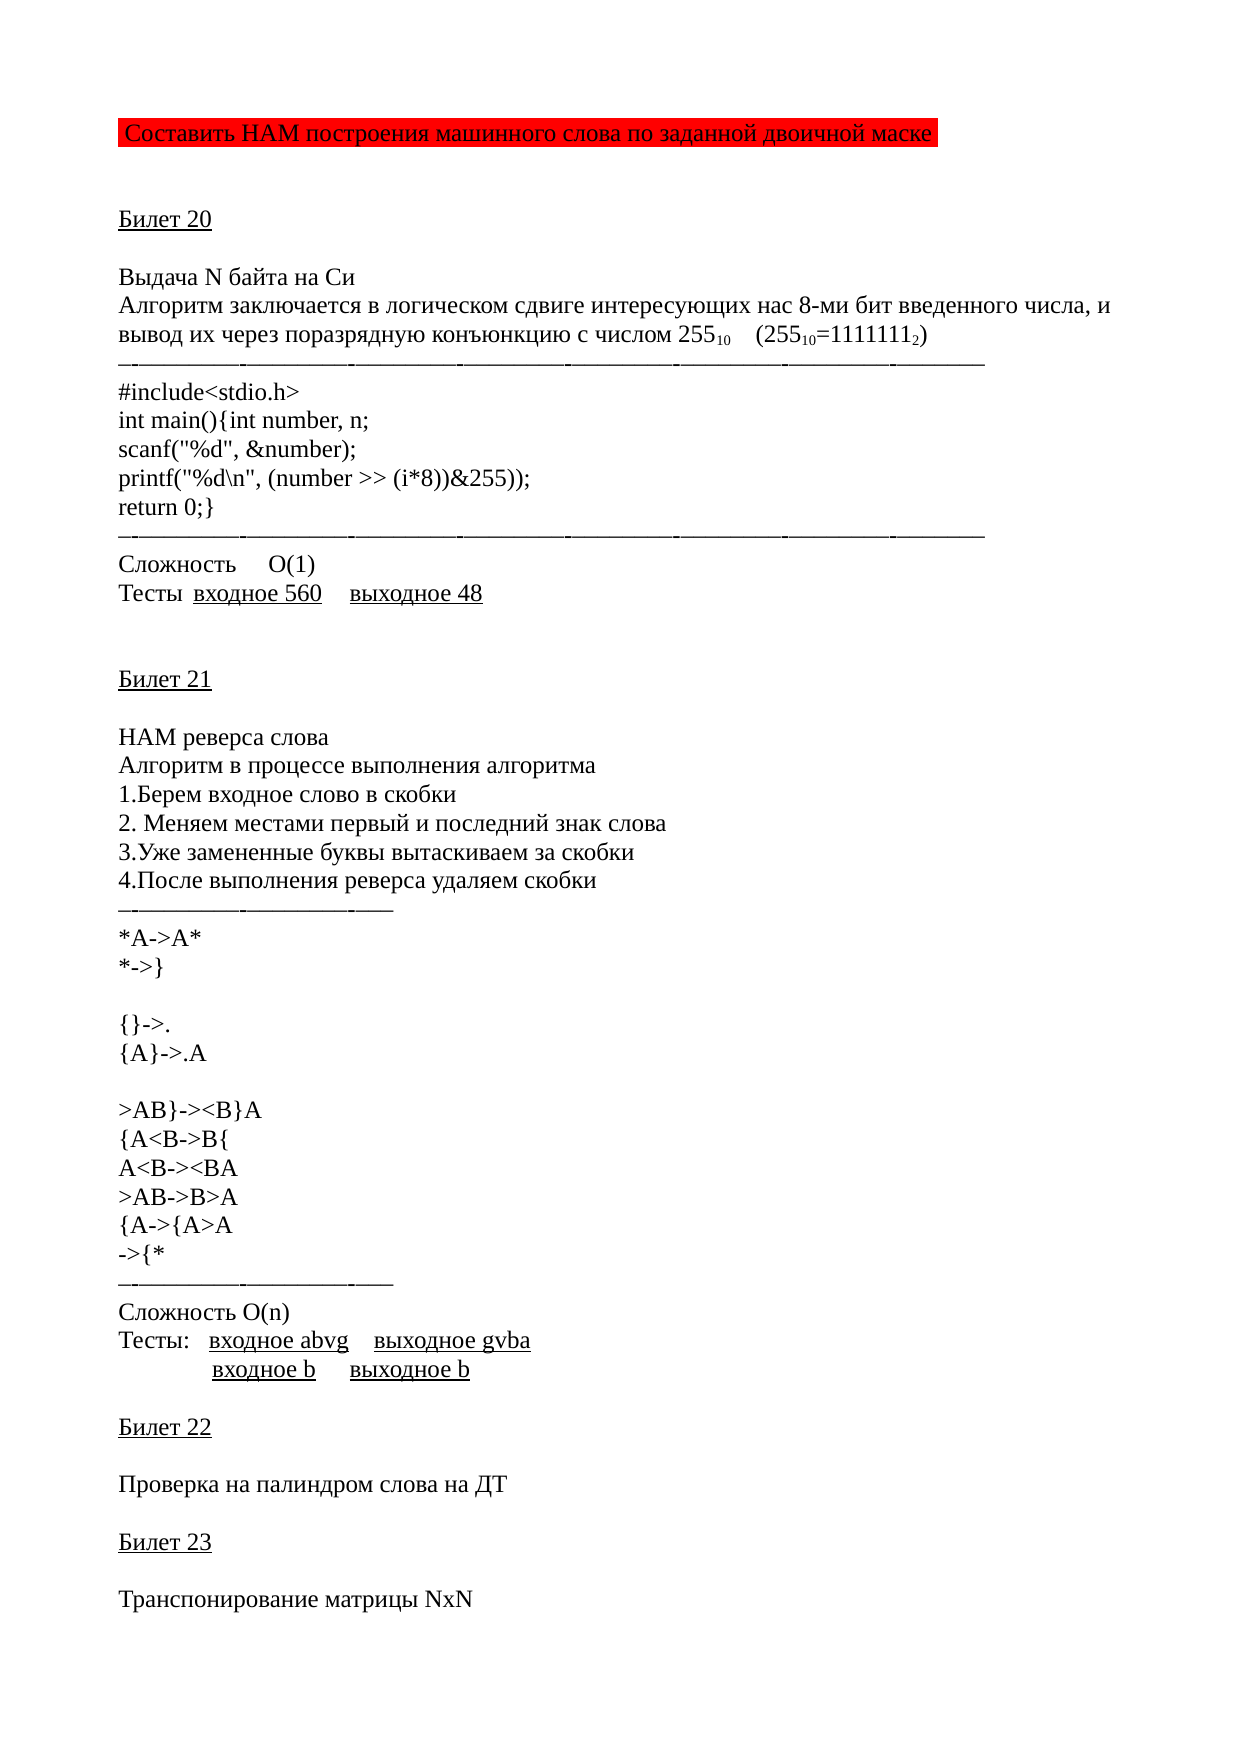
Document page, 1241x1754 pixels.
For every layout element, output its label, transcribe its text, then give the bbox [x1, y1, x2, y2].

text Алгоритм заключается в логическом сдвиге интересующих нас 8-ми бит введенного числа, и вывод их через поразрядную конъюнкцию с числом 25510 (25510=11111112) [118, 291, 1122, 348]
text Сложность O(1) [118, 549, 1122, 578]
text >AB}-><B}A [118, 1096, 1122, 1124]
text –-––––––––-––––––––-––– [118, 894, 1122, 923]
text Выдача N байта на Си [118, 262, 1122, 291]
text Билет 21 [118, 664, 1122, 693]
text Проверка на палиндром слова на ДТ [118, 1469, 1122, 1498]
text 3.Уже замененные буквы вытаскиваем за скобки [118, 837, 1122, 866]
text Составить НАМ построения машинного слова по заданной двоичной маске [118, 118, 1122, 147]
text #include<stdio.h> [118, 377, 1122, 406]
text *->} [118, 952, 1122, 981]
text printf("%d\n", (number >> (i*8))&255)); [118, 463, 1122, 492]
text входное b выходное b [118, 1354, 1122, 1383]
text –-––––––––-––––––––-––– [118, 1268, 1122, 1297]
text Тесты входное 560 выходное 48 [118, 578, 1122, 607]
text Сложность O(n) [118, 1297, 1122, 1326]
text {A->{A>A [118, 1211, 1122, 1239]
text –-––––––––-––––––––-––––––––-––––––––-––––––––-––––––––-––––––––-––––––– [118, 348, 1122, 377]
text {}->. [118, 1009, 1122, 1038]
text {A}->.A [118, 1038, 1122, 1067]
text Билет 22 [118, 1412, 1122, 1441]
text >AB->B>A [118, 1182, 1122, 1211]
text int main(){int number, n; [118, 406, 1122, 434]
text ->{* [118, 1239, 1122, 1268]
text return 0;} [118, 492, 1122, 521]
text Билет 20 [118, 204, 1122, 233]
text *A->A* [118, 923, 1122, 952]
text 2. Меняем местами первый и последний знак слова [118, 808, 1122, 837]
text scanf("%d", &number); [118, 434, 1122, 463]
text A<B-><BA [118, 1153, 1122, 1182]
text –-––––––––-––––––––-––––––––-––––––––-––––––––-––––––––-––––––––-––––––– [118, 521, 1122, 549]
text 1.Берем входное слово в скобки [118, 779, 1122, 808]
text {A<B->B{ [118, 1124, 1122, 1153]
text Билет 23 [118, 1527, 1122, 1556]
text 4.После выполнения реверса удаляем скобки [118, 866, 1122, 894]
text НАМ реверса слова [118, 722, 1122, 751]
text Алгоритм в процессе выполнения алгоритма [118, 751, 1122, 779]
text Транспонирование матрицы NxN [118, 1584, 1122, 1613]
text Тесты: входное abvg выходное gvba [118, 1326, 1122, 1354]
